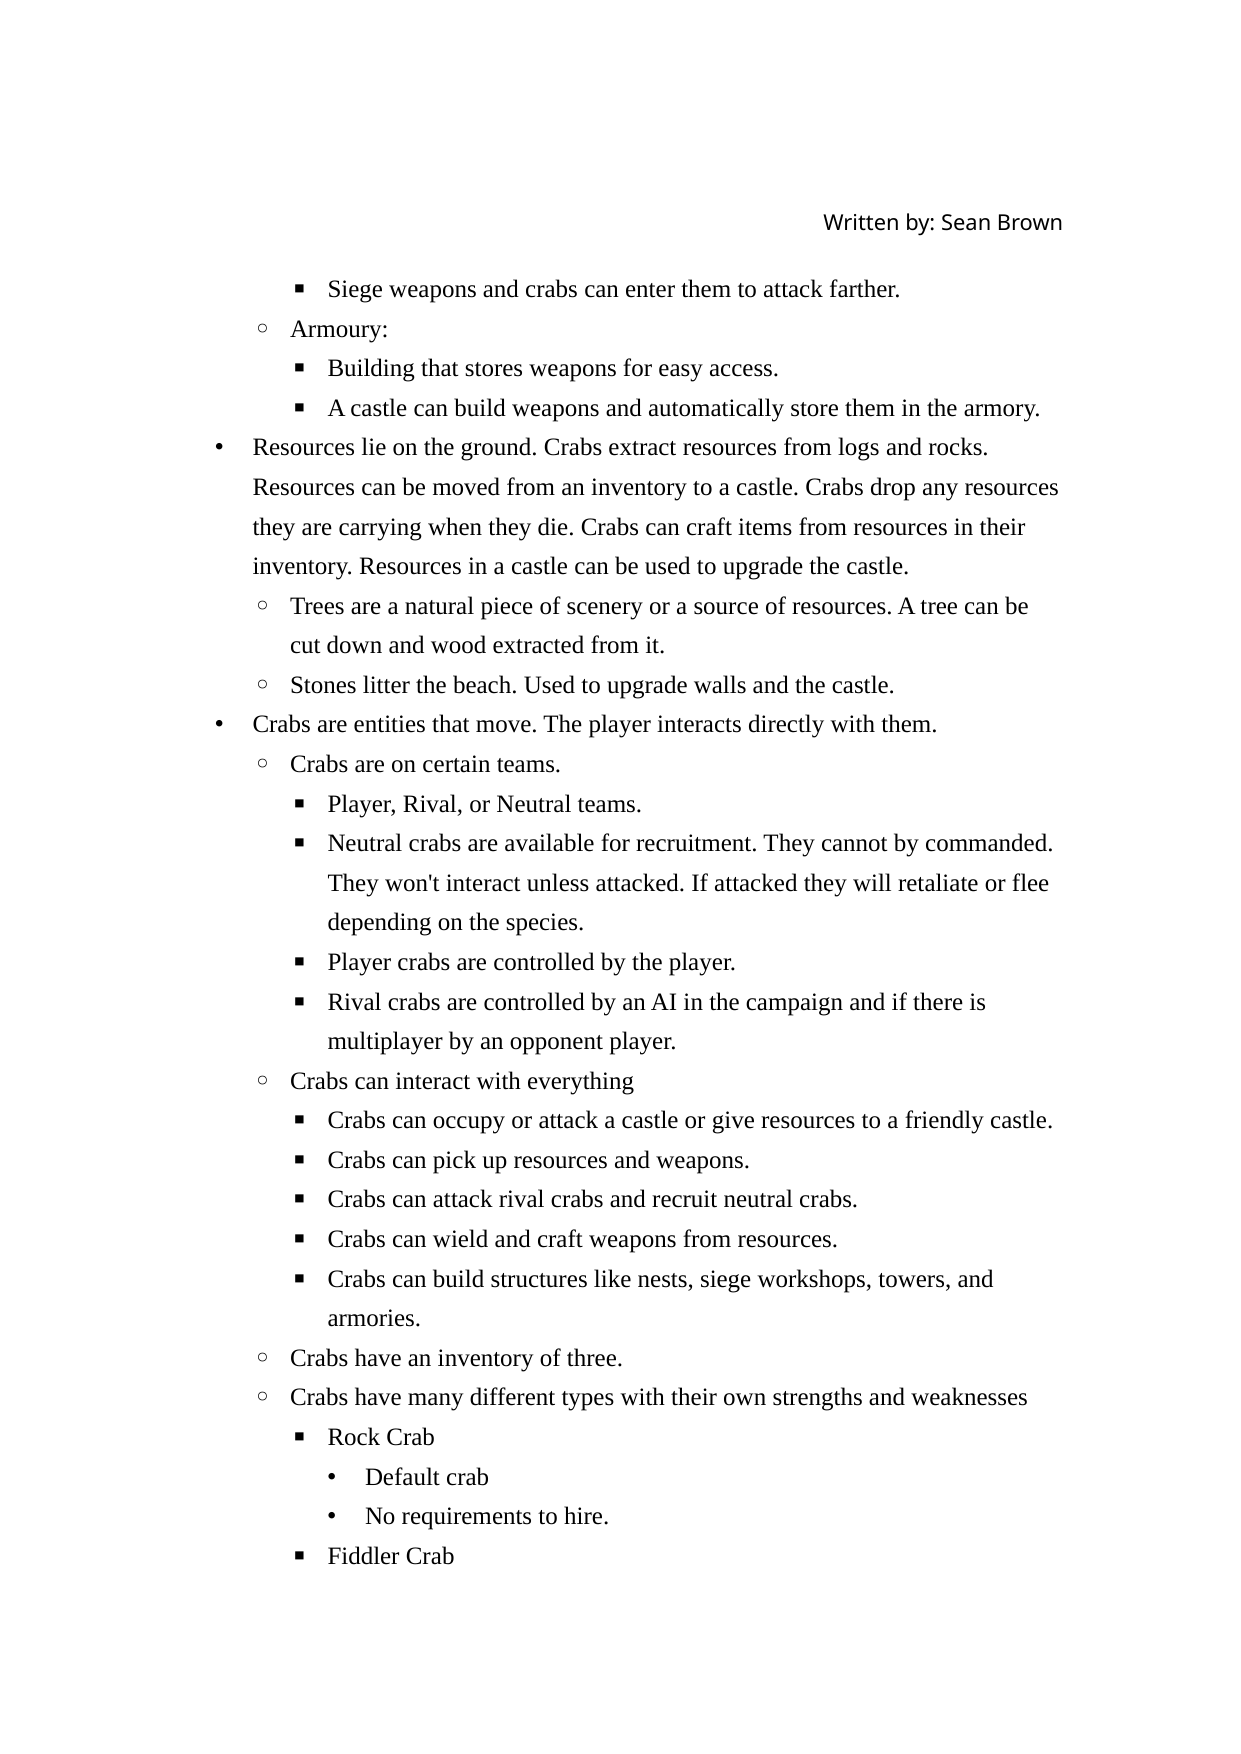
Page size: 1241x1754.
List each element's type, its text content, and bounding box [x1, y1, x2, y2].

list Crabs can wield and craft weapons from resources. [290, 1218, 1063, 1258]
list Crabs can pick up resources and weapons. [290, 1139, 1063, 1179]
list Stones litter the beach. Used to upgrade walls and the castle. [252, 664, 1063, 704]
list Crabs can attack rival crabs and recruit neutral crabs. [290, 1179, 1063, 1218]
list Siege weapons and crabs can enter them to attack farther. [290, 268, 1063, 308]
list Trees are a natural piece of scenery or a source of resources. A tree can be cut down and wood extracted from it. [252, 585, 1063, 664]
list Crabs are on certain teams. [252, 743, 1063, 783]
list Default crab [327, 1456, 1063, 1495]
list Crabs have many different types with their own strengths and weaknesses [252, 1377, 1063, 1416]
list Crabs can interact with everything [252, 1060, 1063, 1099]
list Crabs can occupy or attack a castle or give resources to a friendly castle. [290, 1099, 1063, 1139]
list Neutral crabs are available for recruitment. They cannot by commanded. They won't interact unless attacked. If attacked they will retaliate or flee depending on the species. [290, 822, 1063, 941]
list Armoury: [252, 308, 1063, 347]
list Resources lie on the ground. Crabs extract resources from logs and rocks. Resources can be moved from an inventory to a castle. Crabs drop any resources they are carrying when they die. Crabs can craft items from resources in their inventory. Resources in a castle can be used to upgrade the castle. [215, 427, 1063, 585]
list Rival crabs are controlled by an AI in the campaign and if there is multiplayer by an opponent player. [290, 981, 1063, 1060]
list Player, Rival, or Neutral teams. [290, 783, 1063, 822]
list A castle can build weapons and automatically store them in the armory. [290, 387, 1063, 427]
list Crabs are entities that move. The player interacts directly with them. [215, 704, 1063, 743]
list No requirements to hire. [327, 1495, 1063, 1535]
list Player crabs are controlled by the player. [290, 941, 1063, 981]
list Building that stores weapons for easy access. [290, 347, 1063, 387]
list Crabs can build structures like nests, siege workshops, towers, and armories. [290, 1258, 1063, 1337]
list Rock Crab [290, 1416, 1063, 1456]
list Fiddler Crab [290, 1535, 1063, 1574]
list Crabs have an inventory of three. [252, 1337, 1063, 1377]
